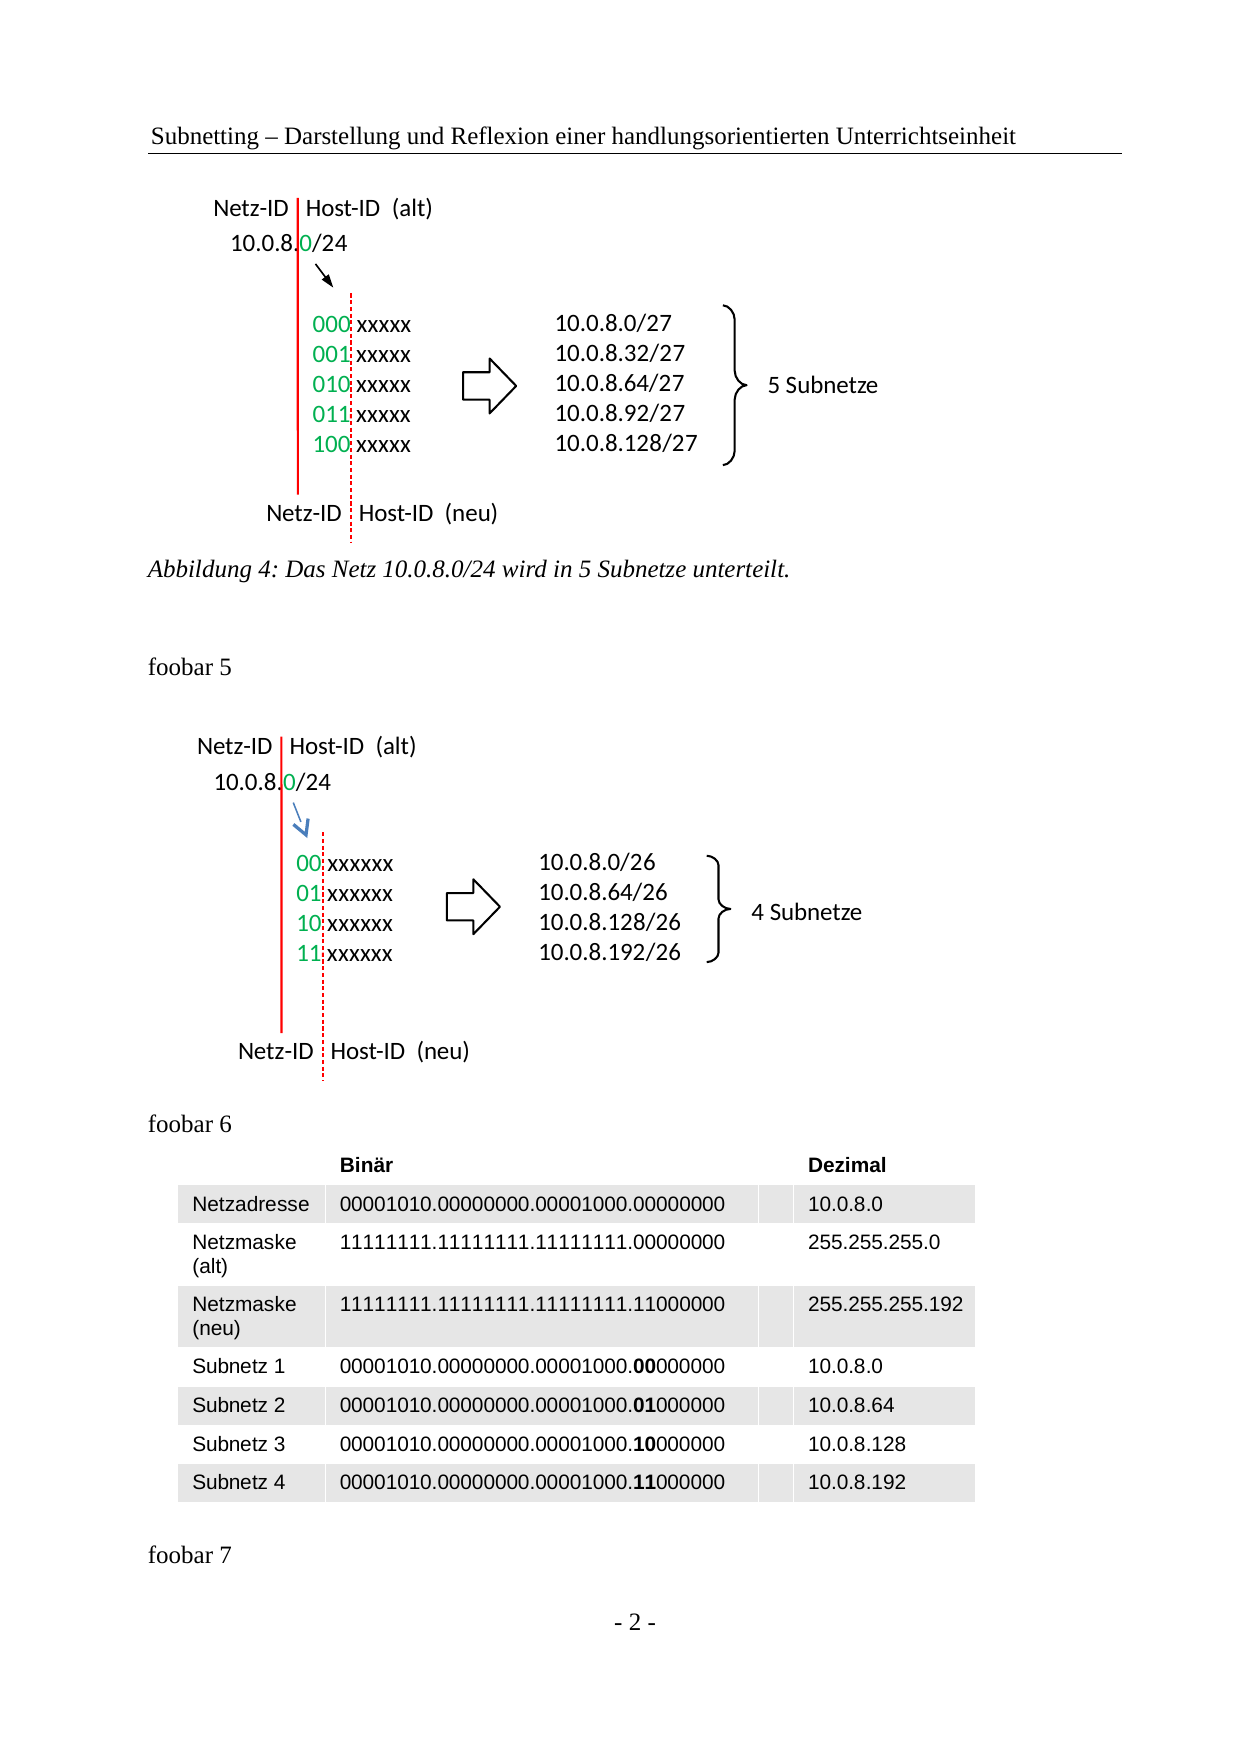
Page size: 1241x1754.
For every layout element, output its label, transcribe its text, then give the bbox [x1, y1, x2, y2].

text foobar 6 [148, 708, 1122, 1138]
text Abbildung 4: Das Netz 10.0.8.0/24 wird in 5 Subnetze unterteilt. [148, 552, 964, 582]
text foobar 5 [148, 652, 1122, 681]
text foobar 7 [148, 1164, 1122, 1568]
